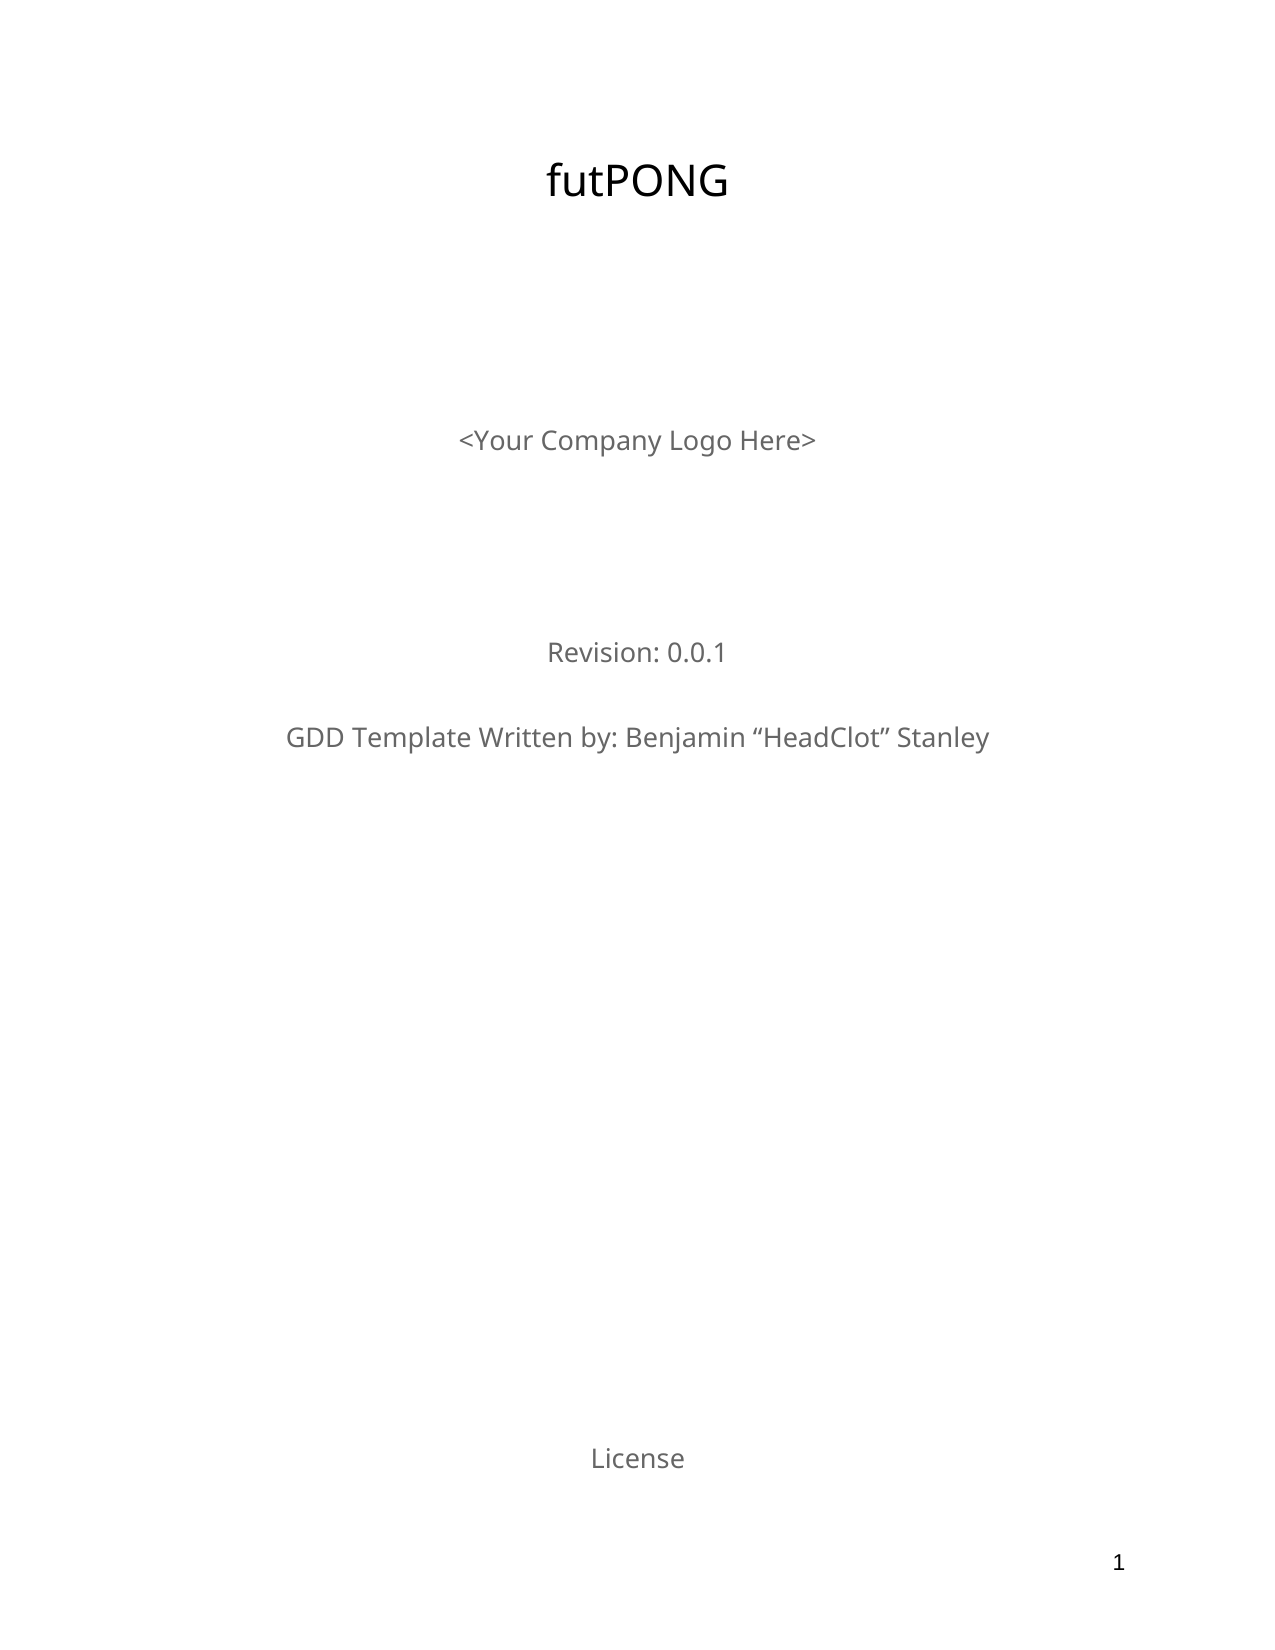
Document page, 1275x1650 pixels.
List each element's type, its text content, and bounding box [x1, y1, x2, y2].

text GDD Template Written by: Benjamin “HeadClot” Stanley [150, 718, 1125, 755]
text Revision: 0.0.1 [150, 633, 1125, 670]
title futPONG [150, 150, 1125, 209]
text License [150, 1439, 1125, 1476]
text <Your Company Logo Here> [150, 422, 1125, 458]
